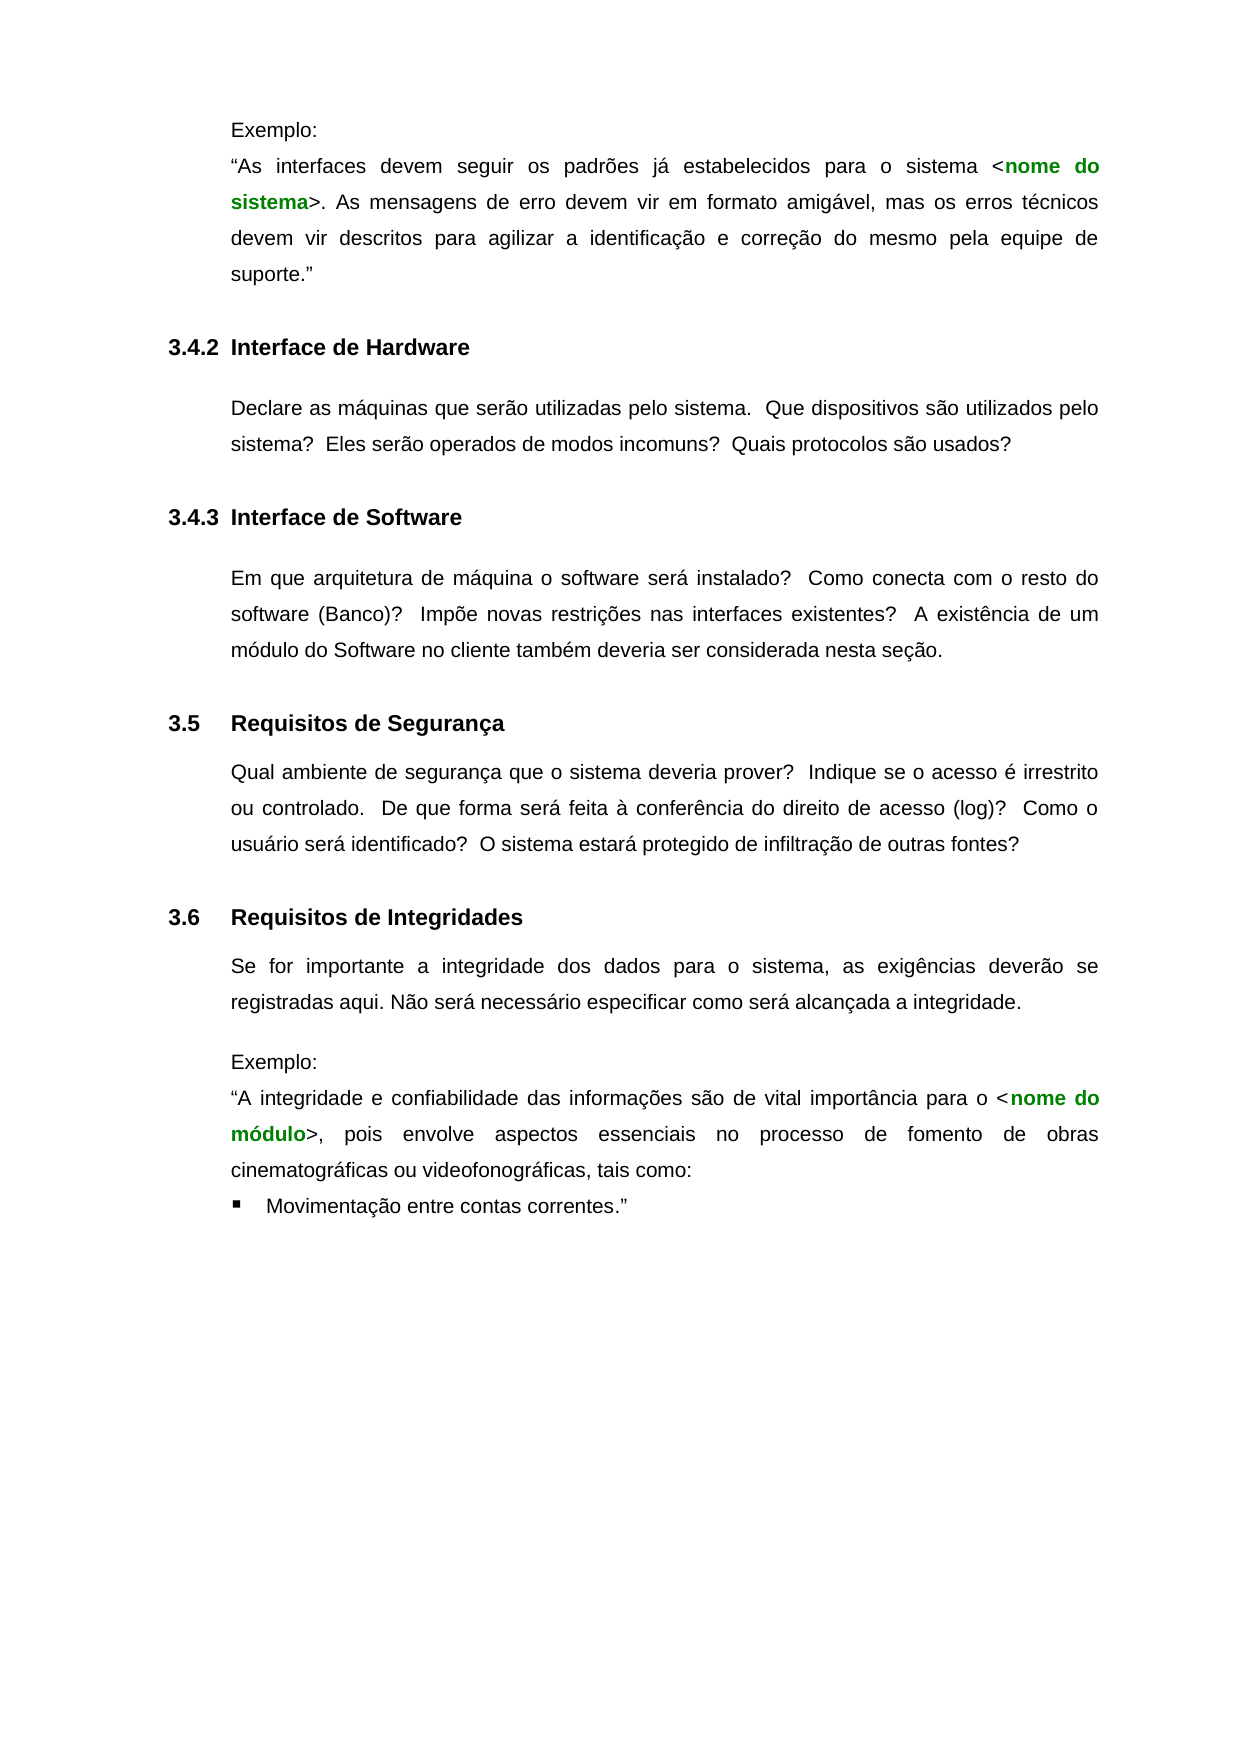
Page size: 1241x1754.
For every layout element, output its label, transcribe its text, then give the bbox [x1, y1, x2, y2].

text Qual ambiente de segurança que o sistema deveria prover? Indique se o acesso é irrestrito ou controlado. De que forma será feita à conferência do direito de acesso (log)? Como o usuário será identificado? O sistema estará protegido de infiltração de outras fontes? [231, 760, 1100, 856]
text Se for importante a integridade dos dados para o sistema, as exigências deverão se registradas aqui. Não será necessário especificar como será alcançada a integridade. [231, 954, 1100, 1014]
subtitle Requisitos de Integridades [168, 904, 1100, 930]
text Declare as máquinas que serão utilizadas pelo sistema. Que dispositivos são utilizados pelo sistema? Eles serão operados de modos incomuns? Quais protocolos são usados? [231, 396, 1100, 456]
text “As interfaces devem seguir os padrões já estabelecidos para o sistema <nome do sistema>. As mensagens de erro devem vir em formato amigável, mas os erros técnicos devem vir descritos para agilizar a identificação e correção do mesmo pela equipe de suporte.” [231, 154, 1100, 286]
subtitle Interface de Hardware [168, 334, 1100, 360]
list Movimentação entre contas correntes.” [144, 1194, 1100, 1219]
text Em que arquitetura de máquina o software será instalado? Como conecta com o resto do software (Banco)? Impõe novas restrições nas interfaces existentes? A existência de um módulo do Software no cliente também deveria ser considerada nesta seção. [231, 566, 1100, 662]
subtitle Interface de Software [168, 504, 1100, 530]
subtitle Requisitos de Segurança [168, 710, 1100, 736]
text Exemplo: [231, 1050, 1100, 1074]
subtitle Exemplo: [231, 118, 1100, 142]
text “A integridade e confiabilidade das informações são de vital importância para o <nome do módulo>, pois envolve aspectos essenciais no processo de fomento de obras cinematográficas ou videofonográficas, tais como: [231, 1086, 1100, 1182]
